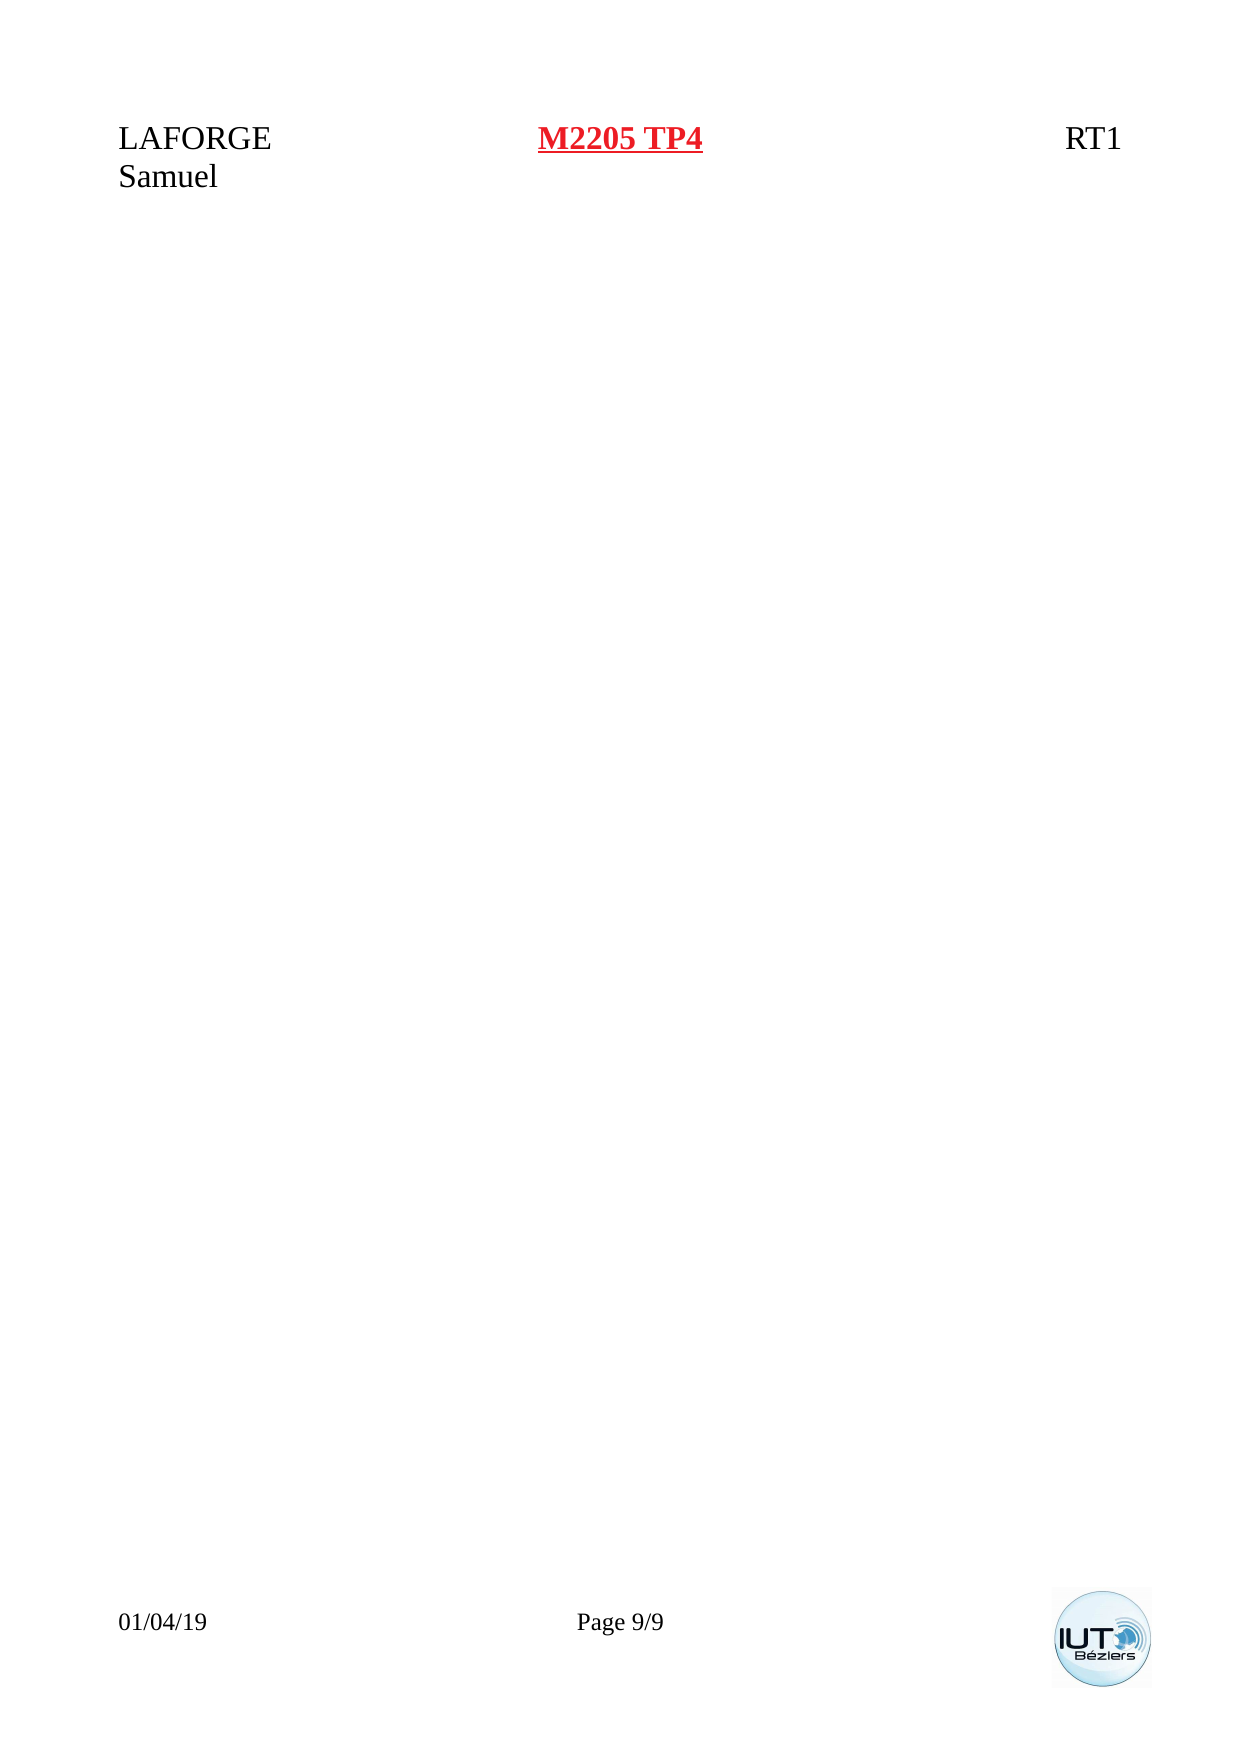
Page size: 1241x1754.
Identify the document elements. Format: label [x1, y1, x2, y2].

picture [1051, 1587, 1153, 1688]
